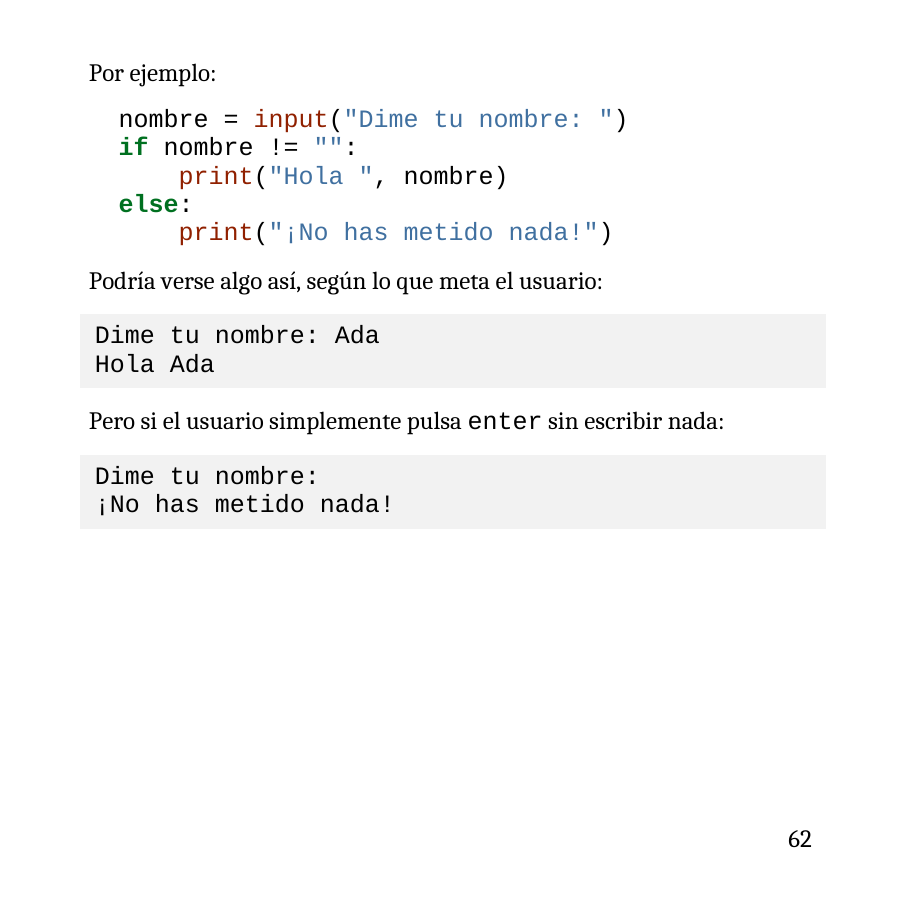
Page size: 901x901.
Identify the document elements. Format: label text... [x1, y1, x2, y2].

text nombre = input("Dime tu nombre: ") if nombre != "": print("Hola ", nombre) else: print("¡No has metido nada!") [118, 107, 811, 248]
text Pero si el usuario simplemente pulsa enter sin escribir nada: [89, 407, 811, 437]
text Por ejemplo: [89, 59, 811, 88]
text Podría verse algo así, según lo que meta el usuario: [89, 267, 811, 296]
text Dime tu nombre: ¡No has metido nada! [86, 462, 820, 522]
text Dime tu nombre: Ada Hola Ada [86, 321, 820, 382]
